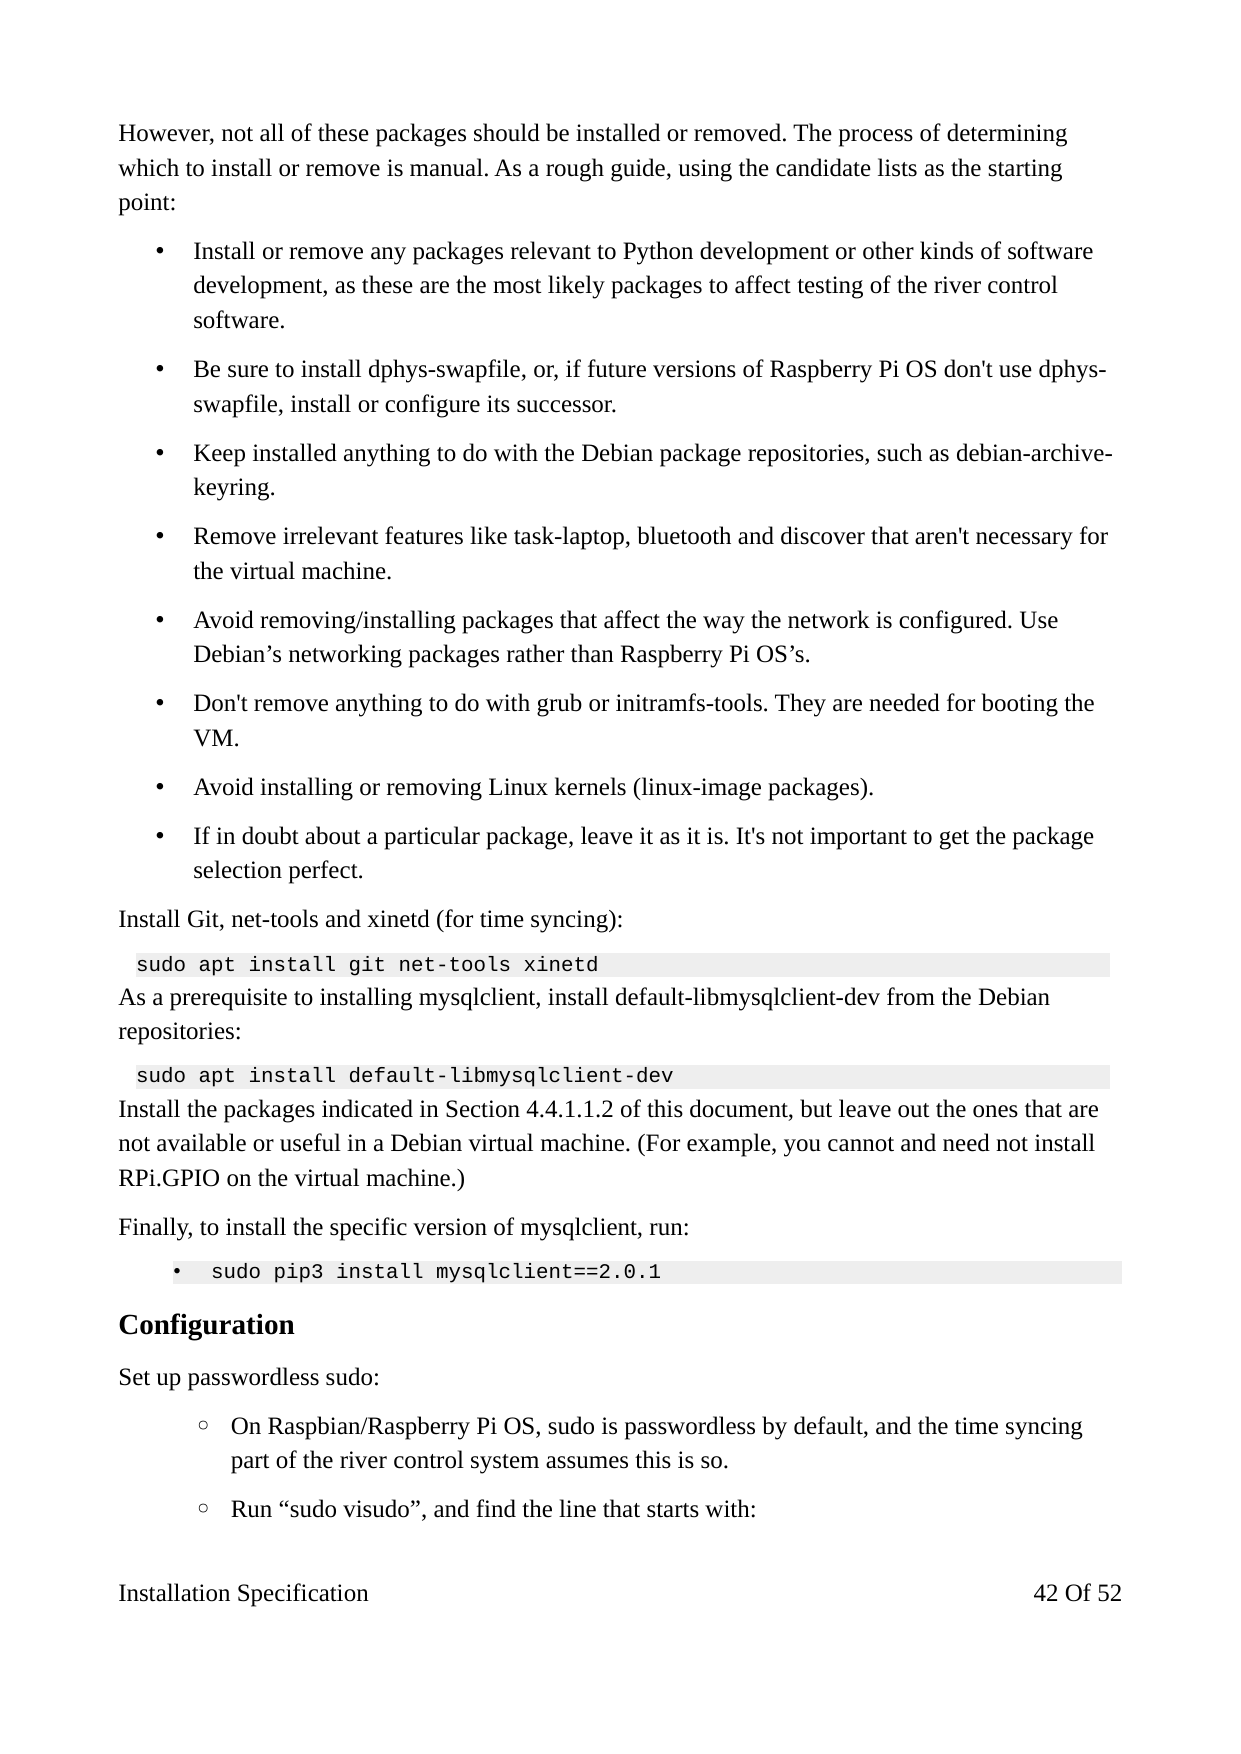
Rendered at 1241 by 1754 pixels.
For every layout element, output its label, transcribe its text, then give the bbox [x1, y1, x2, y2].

list Don't remove anything to do with grub or initramfs-tools. They are needed for booting the VM. [156, 688, 1122, 752]
text Finally, to install the specific version of mysqlclient, run: [118, 1212, 1122, 1241]
text Install Git, net-tools and xinetd (for time syncing): [118, 904, 1122, 933]
list Run “sudo visudo”, and find the line that starts with: [193, 1494, 1122, 1523]
text Install the packages indicated in Section 4.4.1.1.2 of this document, but leave out the ones that are not available or useful in a Debian virtual machine. (For example, you cannot and need not install RPi.GPIO on the virtual machine.) [118, 1094, 1122, 1191]
list sudo pip3 install mysqlclient==2.0.1 [173, 1261, 1122, 1284]
text However, not all of these packages should be installed or removed. The process of determining which to install or remove is manual. As a rough guide, using the candidate lists as the starting point: [118, 118, 1122, 216]
list Avoid removing/installing packages that affect the way the network is configured. Use Debian’s networking packages rather than Raspberry Pi OS’s. [156, 605, 1122, 668]
text As a prerequisite to installing mysqlclient, install default-libmysqlclient-dev from the Debian repositories: [118, 982, 1122, 1045]
list If in doubt about a particular package, leave it as it is. It's not important to get the package selection perfect. [156, 821, 1122, 884]
list Remove irrelevant features like task-laptop, bluetooth and discover that aren't necessary for the virtual machine. [156, 521, 1122, 584]
text Set up passwordless sudo: [118, 1362, 1122, 1391]
text sudo apt install default-libmysqlclient-dev [136, 1065, 1110, 1089]
list Be sure to install dphys-swapfile, or, if future versions of Raspberry Pi OS don't use dphys-swapfile, install or configure its successor. [156, 354, 1122, 417]
list On Raspbian/Raspberry Pi OS, sudo is passwordless by default, and the time syncing part of the river control system assumes this is so. [193, 1411, 1122, 1474]
text sudo apt install git net-tools xinetd [136, 953, 1110, 977]
list Install or remove any packages relevant to Python development or other kinds of software development, as these are the most likely packages to affect testing of the river control software. [156, 236, 1122, 334]
list Avoid installing or removing Linux kernels (linux-image packages). [156, 772, 1122, 801]
list Keep installed anything to do with the Debian package repositories, such as debian-archive-keyring. [156, 438, 1122, 501]
subtitle Configuration [118, 1307, 1122, 1340]
